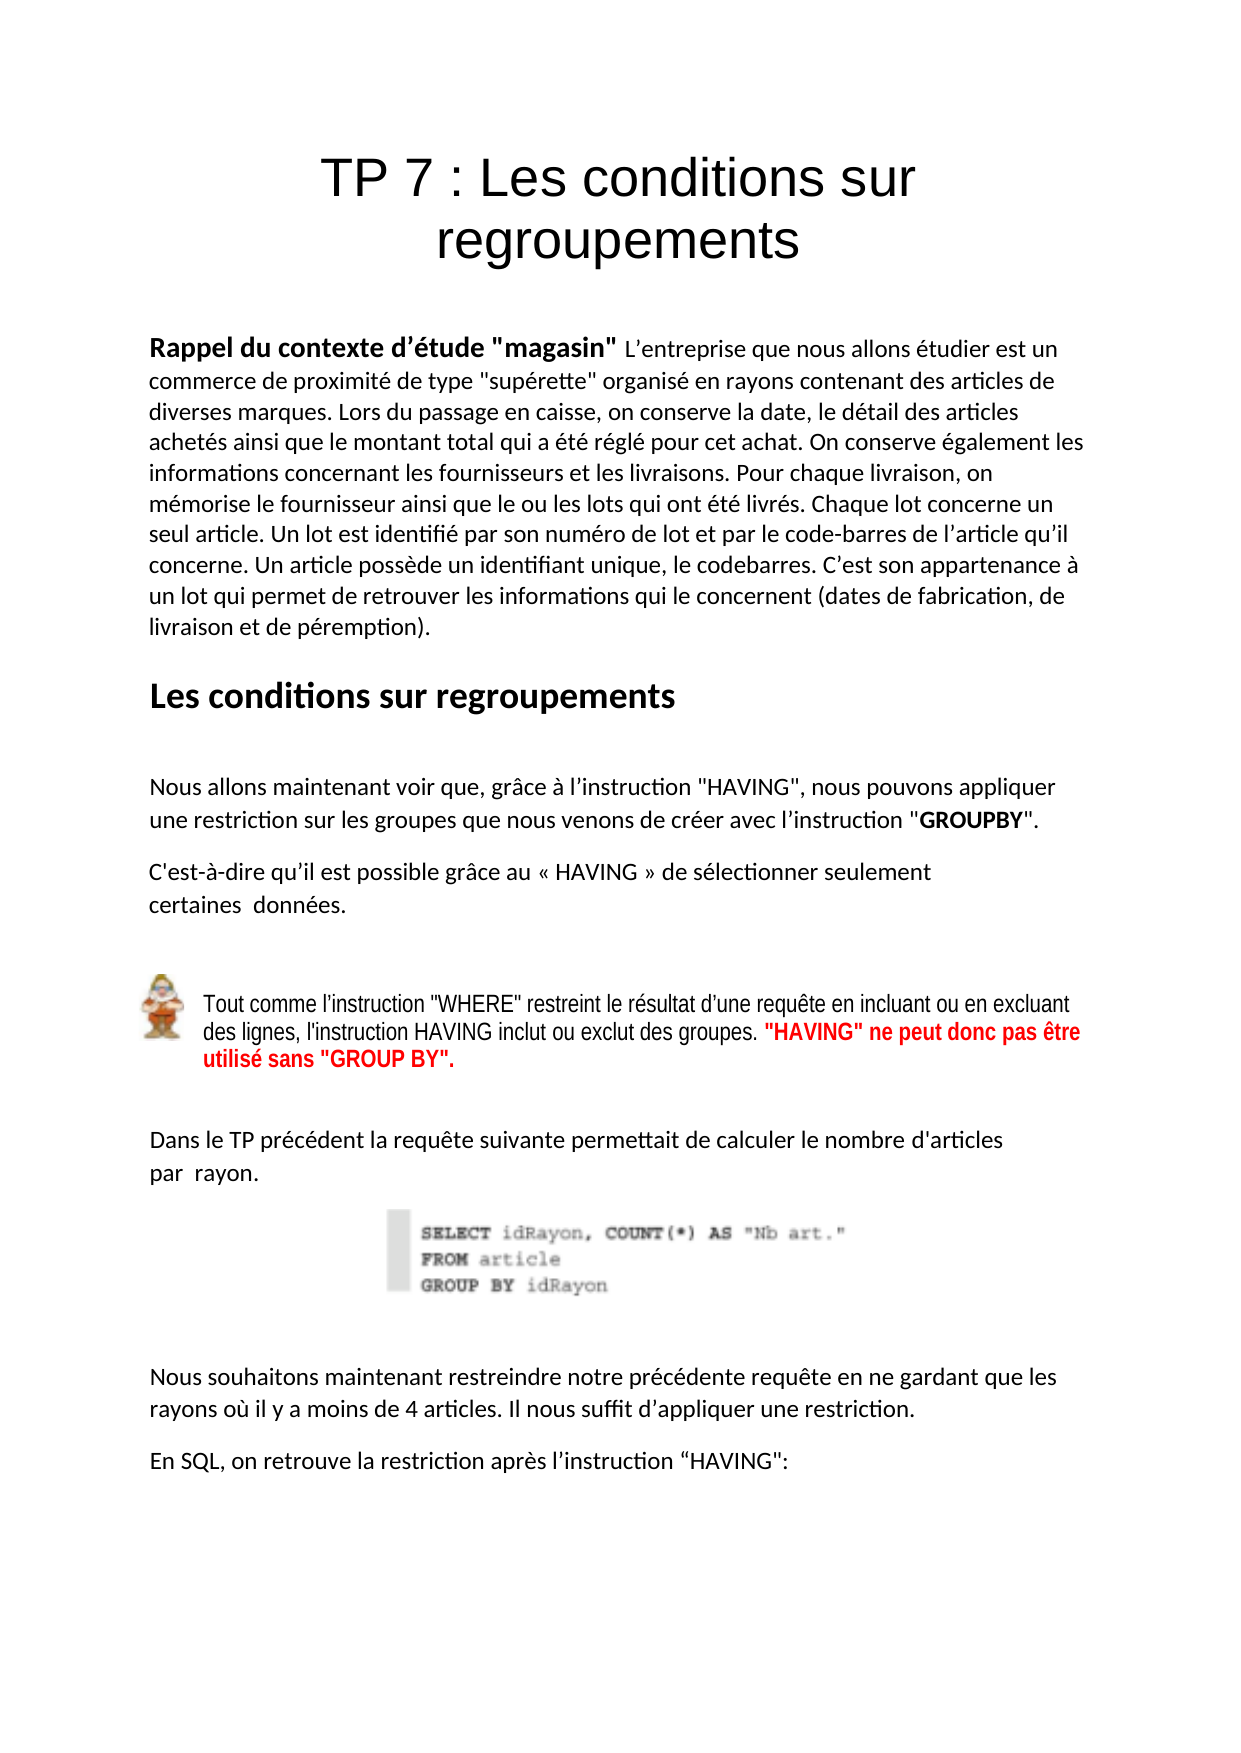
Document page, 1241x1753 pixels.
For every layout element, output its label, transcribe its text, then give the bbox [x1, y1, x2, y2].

title TP 7 : Les conditions sur regroupements [148, 146, 1089, 270]
text C'est-à-dire qu’il est possible grâce au « HAVING » de sélectionner seulement certaines données. [148, 856, 1027, 919]
text Nous souhaitons maintenant restreindre notre précédente requête en ne gardant que les rayons où il y a moins de 4 articles. Il nous suffit d’appliquer une restriction. [149, 1361, 1062, 1424]
text Tout comme l’instruction "WHERE" restreint le résultat d’une requête en incluant ou en excluant des lignes, l'instruction HAVING inclut ou exclut des groupes. "HAVING" ne peut donc pas être utilisé sans "GROUP BY". [203, 991, 1082, 1073]
text Dans le TP précédent la requête suivante permettait de calculer le nombre d'articles par rayon. [149, 1124, 1038, 1187]
picture [138, 974, 185, 1041]
text Nous allons maintenant voir que, grâce à l’instruction "HAVING", nous pouvons appliquer une restriction sur les groupes que nous venons de créer avec l’instruction "GROUPBY". [149, 772, 1061, 835]
text En SQL, on retrouve la restriction après l’instruction “HAVING": [149, 1445, 1089, 1475]
picture [383, 1209, 857, 1309]
text Les conditions sur regroupements [150, 672, 1089, 718]
text Rappel du contexte d’étude "magasin" L’entreprise que nous allons étudier est un commerce de proximité de type "supérette" organisé en rayons contenant des articles de diverses marques. Lors du passage en caisse, on conserve la date, le détail des articles achetés ainsi que le montant total qui a été réglé pour cet achat. On conserve également les informations concernant les fournisseurs et les livraisons. Pour chaque livraison, on mémorise le fournisseur ainsi que le ou les lots qui ont été livrés. Chaque lot concerne un seul article. Un lot est identifié par son numéro de lot et par le code-barres de l’article qu’il concerne. Un article possède un identifiant unique, le codebarres. C’est son appartenance à un lot qui permet de retrouver les informations qui le concernent (dates de fabrication, de livraison et de péremption). [148, 329, 1089, 641]
